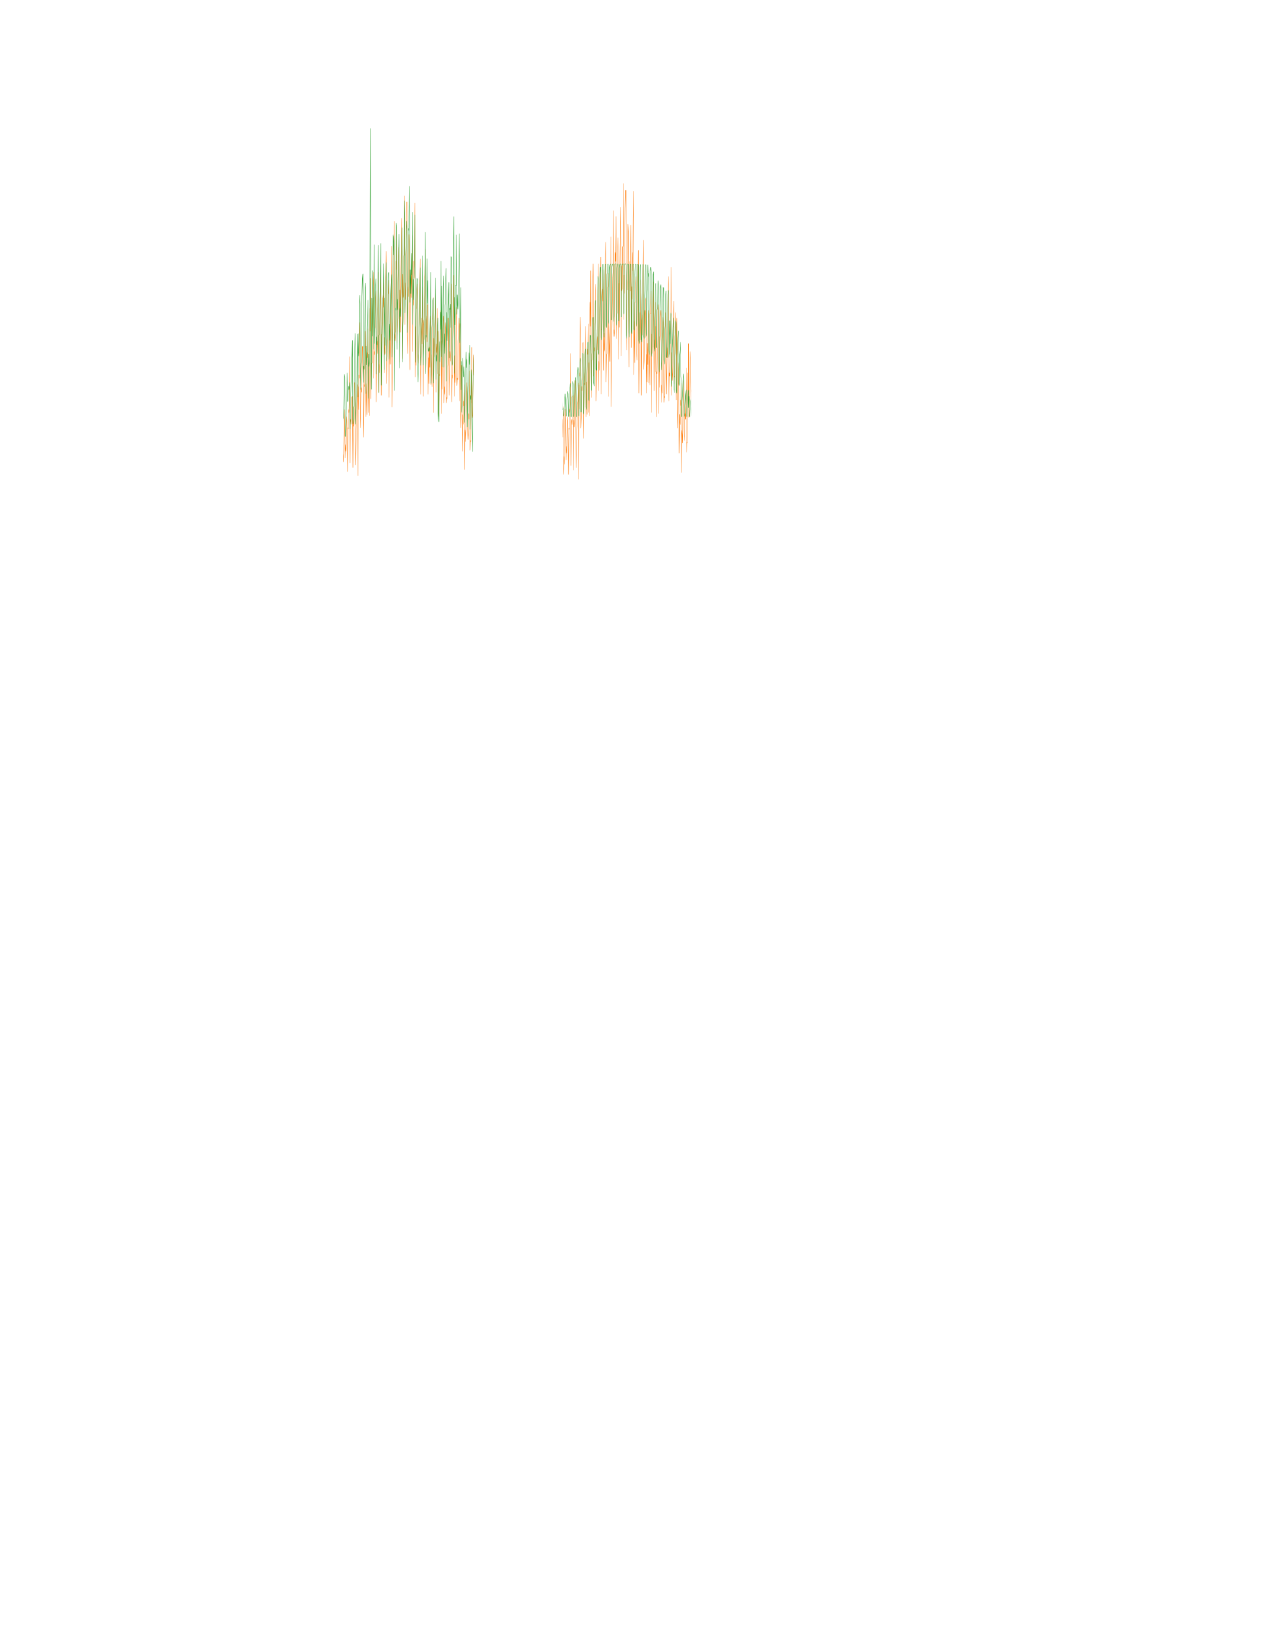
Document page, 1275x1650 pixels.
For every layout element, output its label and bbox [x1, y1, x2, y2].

picture [343, 116, 474, 483]
picture [562, 159, 692, 485]
